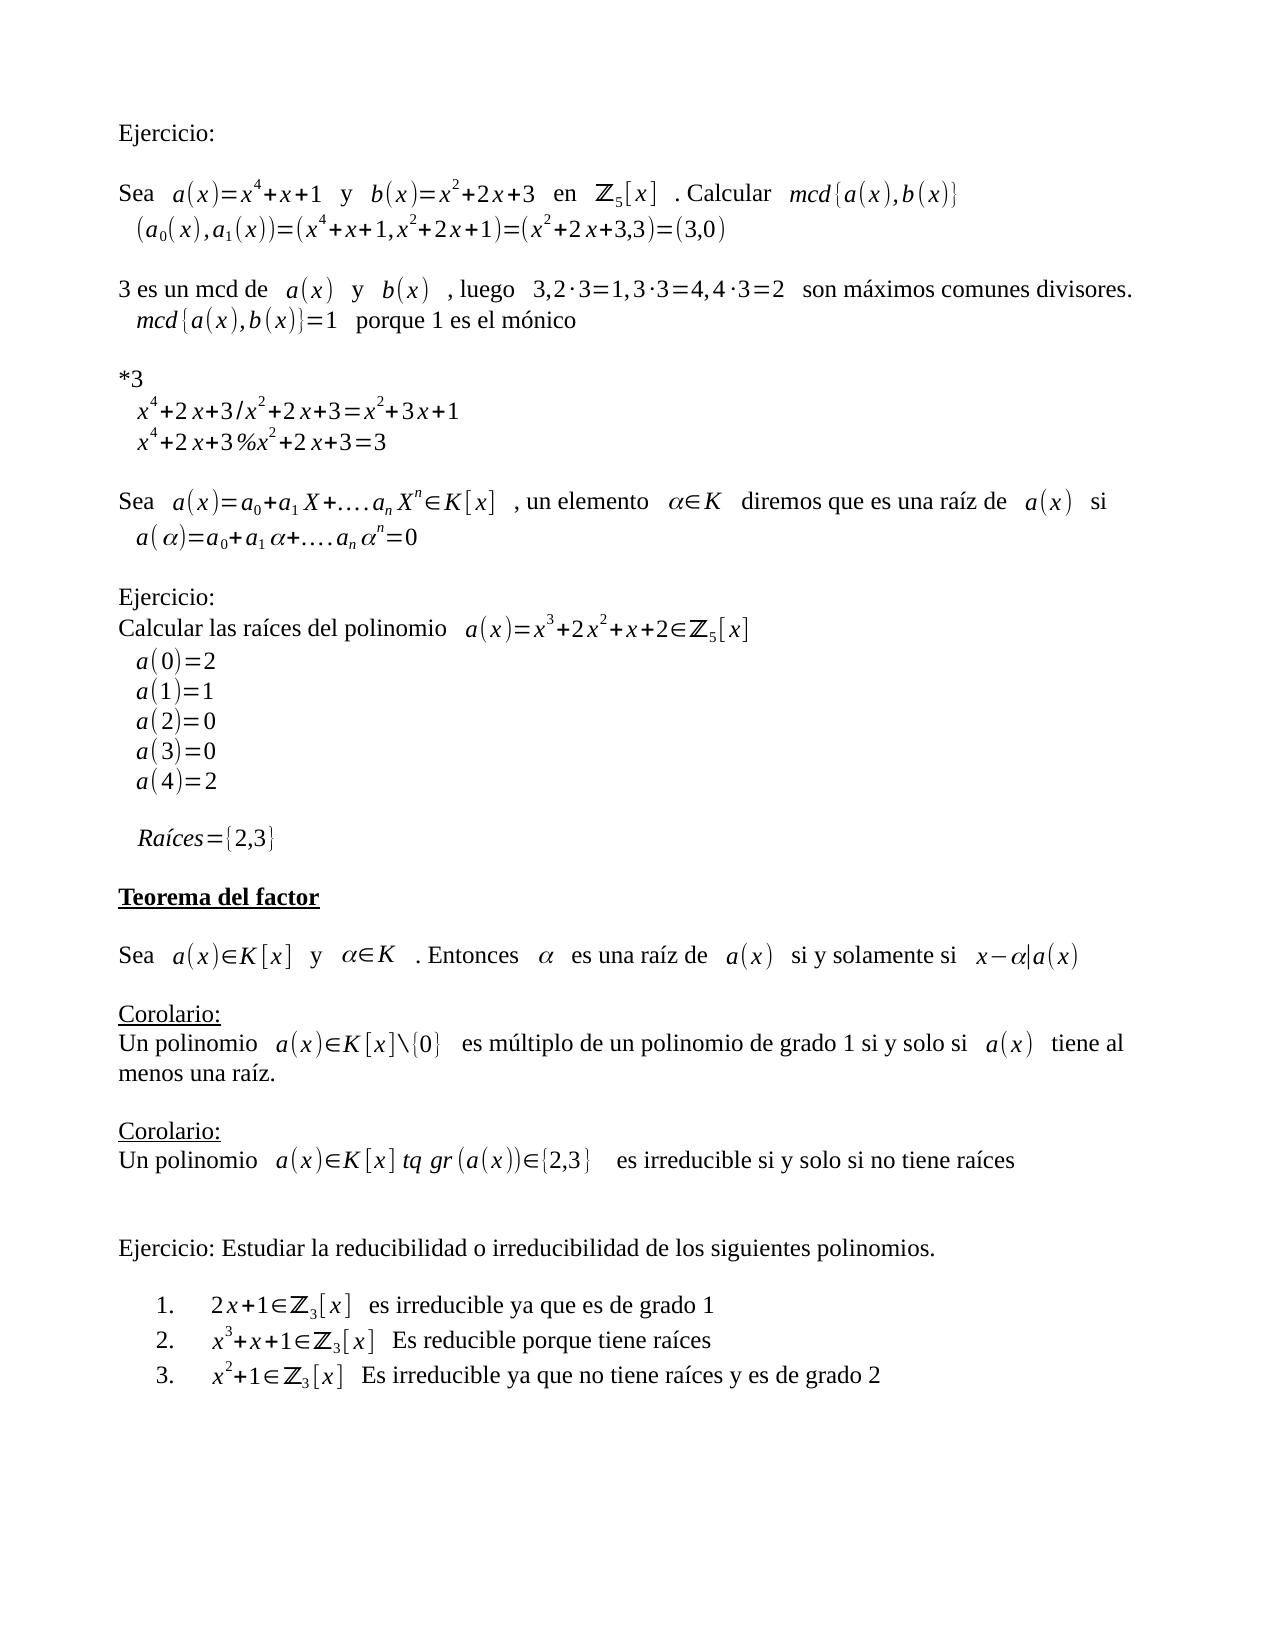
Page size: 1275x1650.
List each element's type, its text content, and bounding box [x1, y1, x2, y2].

text Seay. Entonceses una raíz desi y solamente si [118, 940, 1157, 971]
text Corolario: [118, 999, 1157, 1028]
text Ejercicio: [118, 118, 1157, 147]
text Ejercicio: Estudiar la reducibilidad o irreducibilidad de los siguientes polinomios. [118, 1233, 1157, 1262]
list Es irreducible ya que no tiene raíces y es de grado 2 [156, 1358, 1157, 1392]
text Ejercicio: [118, 582, 1157, 611]
text Teorema del factor [118, 882, 1157, 911]
text Calcular las raíces del polinomio [118, 611, 1157, 646]
text *3 [118, 364, 1157, 393]
text Seayen. Calcular [118, 176, 1157, 211]
list es irreducible ya que es de grado 1 [156, 1290, 1157, 1323]
text Sea, un elementodiremos que es una raíz desi [118, 484, 1157, 553]
text Un polinomio es irreducible si y solo si no tiene raíces [118, 1145, 1157, 1175]
list Es reducible porque tiene raíces [156, 1323, 1157, 1358]
text 3 es un mcd dey, luegoson máximos comunes divisores. porque 1 es el mónico [118, 274, 1157, 335]
text Un polinomioes múltiplo de un polinomio de grado 1 si y solo sitiene al menos una raíz. [118, 1028, 1157, 1087]
text Corolario: [118, 1116, 1157, 1145]
